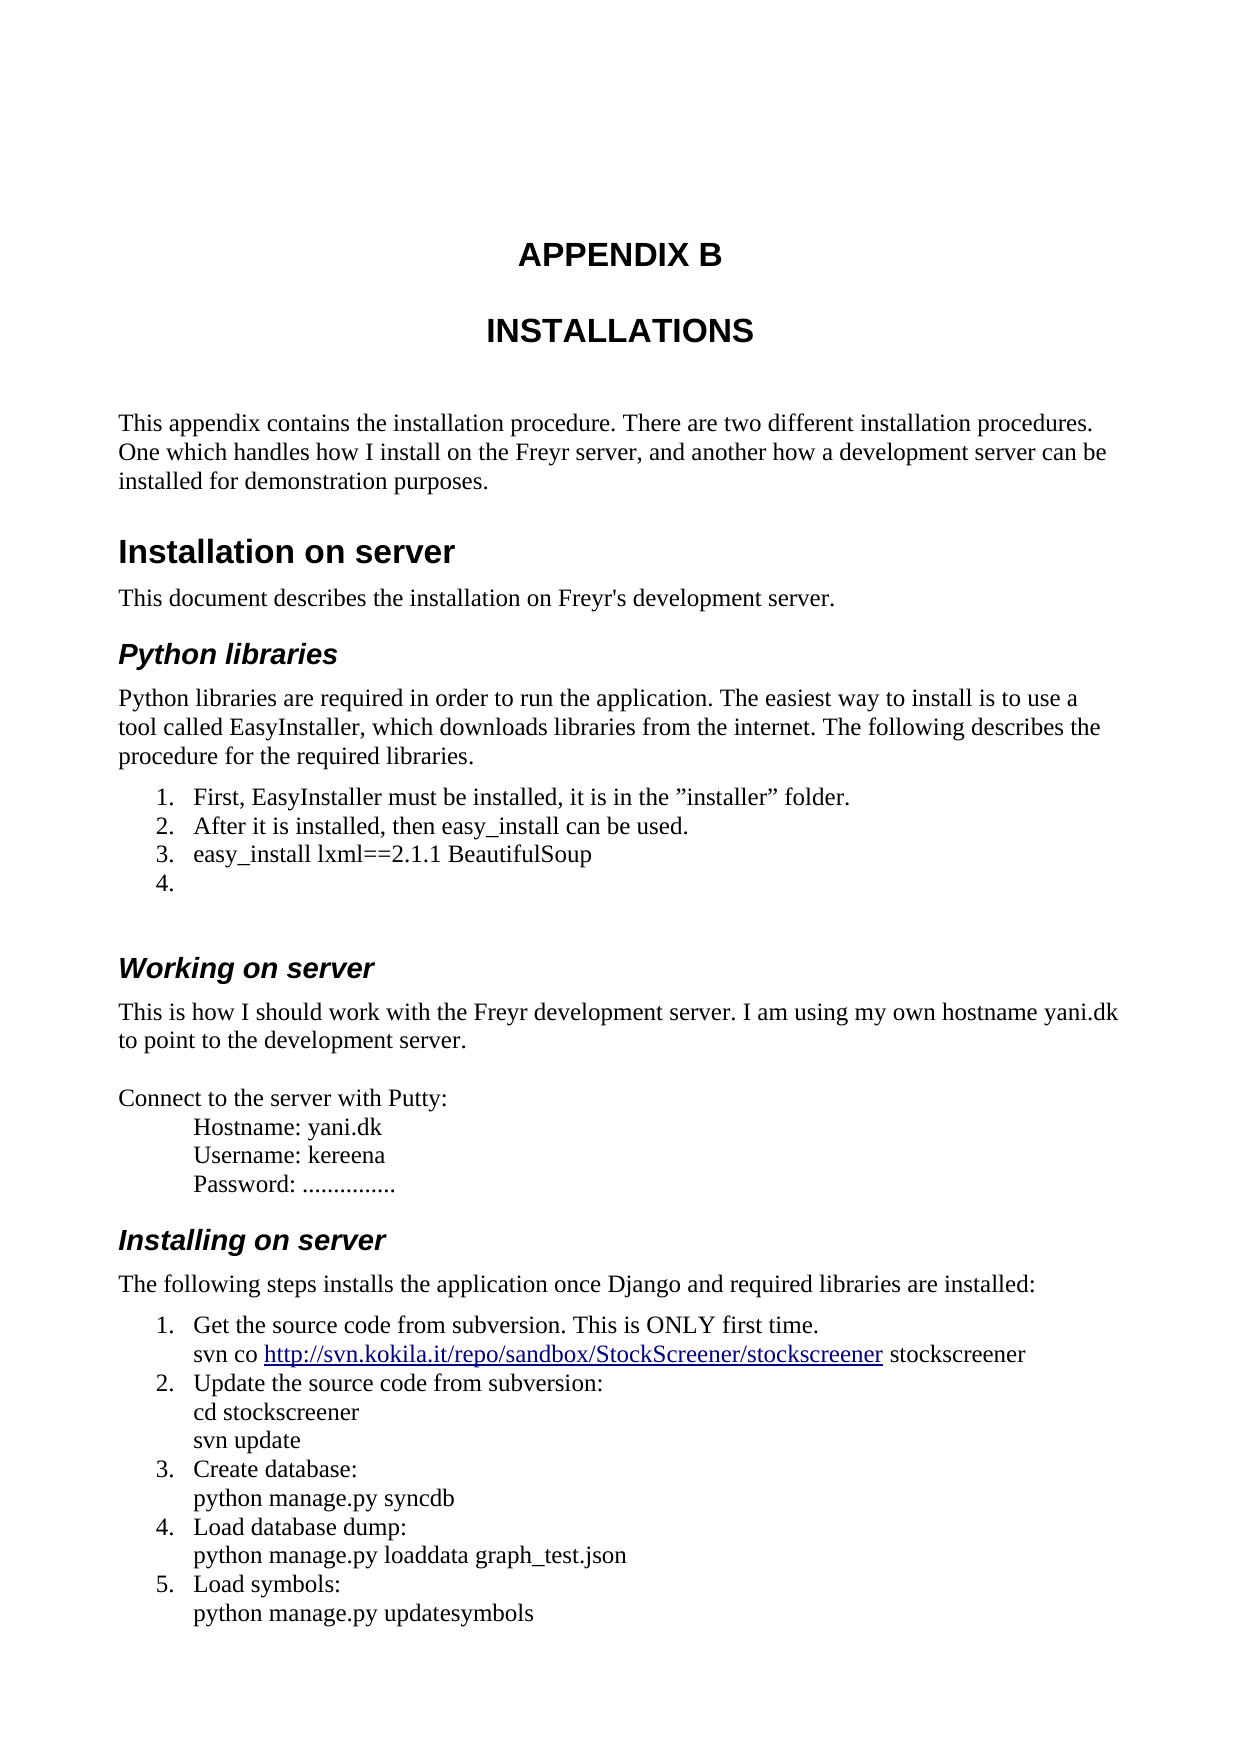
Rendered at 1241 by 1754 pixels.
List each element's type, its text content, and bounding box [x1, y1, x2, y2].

text The following steps installs the application once Django and required libraries are installed: [118, 1269, 1122, 1298]
subtitle Python libraries [118, 637, 1122, 671]
text This is how I should work with the Freyr development server. I am using my own hostname yani.dk to point to the development server. [118, 997, 1122, 1054]
text This appendix contains the installation procedure. There are two different installation procedures. One which handles how I install on the Freyr server, and another how a development server can be installed for demonstration purposes. [118, 408, 1122, 495]
list python manage.py updatesymbols [156, 1598, 1122, 1627]
list Username: kereena [156, 1141, 1122, 1169]
list Password: ............... [156, 1169, 1122, 1198]
list python manage.py syncdb [156, 1483, 1122, 1512]
list svn update [156, 1425, 1122, 1454]
list First, EasyInstaller must be installed, it is in the ”installer” folder. [156, 782, 1122, 811]
list easy_install lxml==2.1.1 BeautifulSoup [156, 839, 1122, 868]
subtitle APPENDIX B [118, 235, 1122, 274]
subtitle Working on server [118, 951, 1122, 984]
list Get the source code from subversion. This is ONLY first time. [156, 1310, 1122, 1339]
list Load symbols: [156, 1569, 1122, 1598]
list python manage.py loaddata graph_test.json [156, 1540, 1122, 1569]
list cd stockscreener [156, 1397, 1122, 1425]
list After it is installed, then easy_install can be used. [156, 811, 1122, 839]
text Connect to the server with Putty: [118, 1083, 1122, 1112]
text Python libraries are required in order to run the application. The easiest way to install is to use a tool called EasyInstaller, which downloads libraries from the internet. The following describes the procedure for the required libraries. [118, 683, 1122, 769]
list Update the source code from subversion: [156, 1368, 1122, 1397]
subtitle Installation on server [118, 532, 1122, 571]
list Create database: [156, 1454, 1122, 1483]
list svn co http://svn.kokila.it/repo/sandbox/StockScreener/stockscreener stockscreener [156, 1339, 1122, 1368]
text This document describes the installation on Freyr's development server. [118, 583, 1122, 612]
subtitle INSTALLATIONS [118, 311, 1122, 350]
list Load database dump: [156, 1512, 1122, 1540]
subtitle Installing on server [118, 1223, 1122, 1257]
list Hostname: yani.dk [156, 1112, 1122, 1141]
